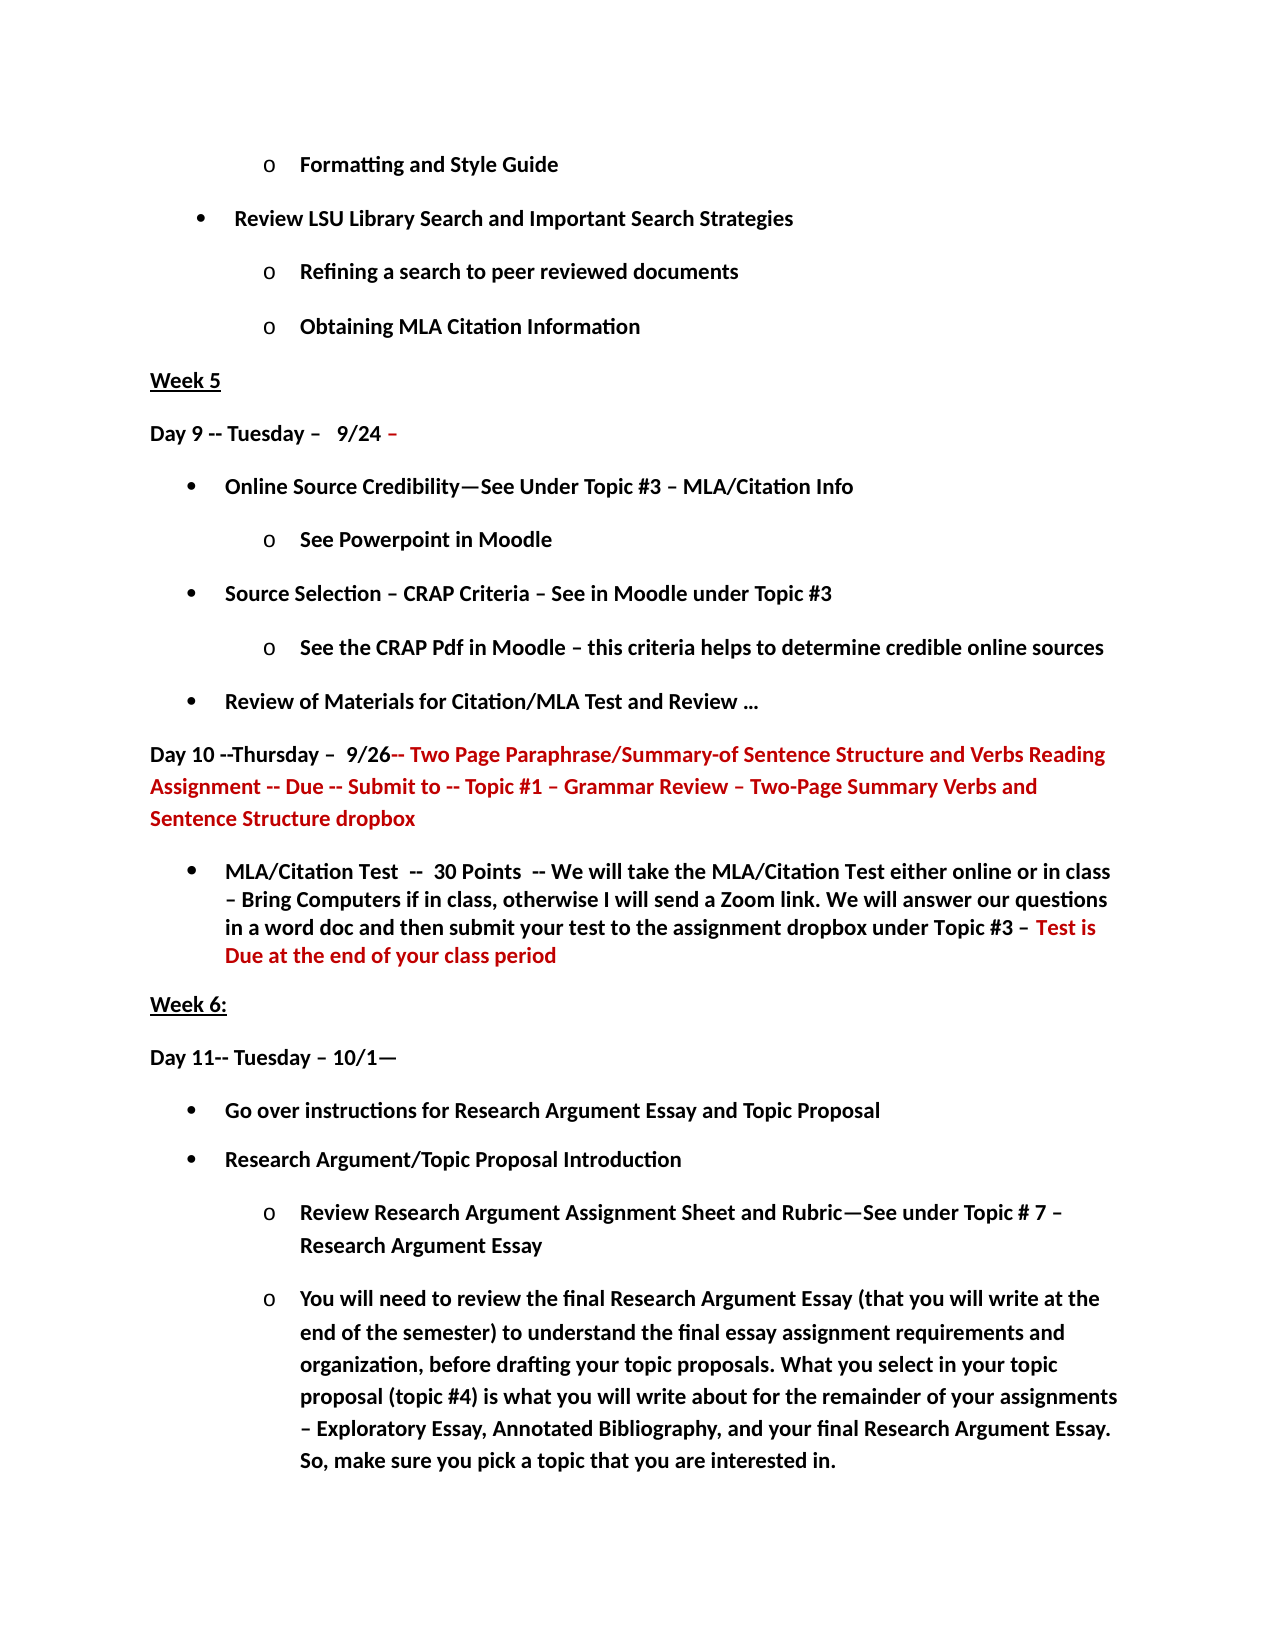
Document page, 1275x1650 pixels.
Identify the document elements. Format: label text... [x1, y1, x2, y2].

list Go over instructions for Research Argument Essay and Topic Proposal [187, 1096, 1125, 1124]
list See Powerpoint in Moodle [262, 525, 1125, 554]
text Day 11-- Tuesday – 10/1— [150, 1043, 1125, 1071]
list Obtaining MLA Citation Information [262, 312, 1125, 341]
list MLA/Citation Test -- 30 Points -- We will take the MLA/Citation Test either online or in class – Bring Computers if in class, otherwise I will send a Zoom link. We will answer our questions in a word doc and then submit your test to the assignment dropbox under Topic #3 – Test is Due at the end of your class period [187, 857, 1125, 969]
list Research Argument/Topic Proposal Introduction [187, 1145, 1125, 1173]
list Source Selection – CRAP Criteria – See in Moodle under Topic #3 [187, 579, 1125, 608]
text Day 9 -- Tuesday – 9/24 – [150, 419, 1125, 447]
list See the CRAP Pdf in Moodle – this criteria helps to determine credible online sources [262, 633, 1125, 662]
text Day 10 --Thursday – 9/26-- Two Page Paraphrase/Summary-of Sentence Structure and Verbs Reading Assignment -- Due -- Submit to -- Topic #1 – Grammar Review – Two-Page Summary Verbs and Sentence Structure dropbox [150, 740, 1125, 832]
text Week 6: [150, 990, 1125, 1018]
list Review LSU Library Search and Important Search Strategies [197, 204, 1125, 232]
list You will need to review the final Research Argument Essay (that you will write at the end of the semester) to understand the final essay assignment requirements and organization, before drafting your topic proposals. What you select in your topic proposal (topic #4) is what you will write about for the remainder of your assignments – Exploratory Essay, Annotated Bibliography, and your final Research Argument Essay. So, make sure you pick a topic that you are interested in. [262, 1284, 1125, 1475]
list Online Source Credibility—See Under Topic #3 – MLA/Citation Info [187, 472, 1125, 500]
list Refining a search to peer reviewed documents [262, 257, 1125, 287]
list Review of Materials for Citation/MLA Test and Review … [187, 687, 1125, 715]
list Formatting and Style Guide [262, 150, 1125, 179]
text Week 5 [150, 366, 1125, 394]
list Review Research Argument Assignment Sheet and Rubric—See under Topic # 7 – Research Argument Essay [262, 1198, 1125, 1259]
